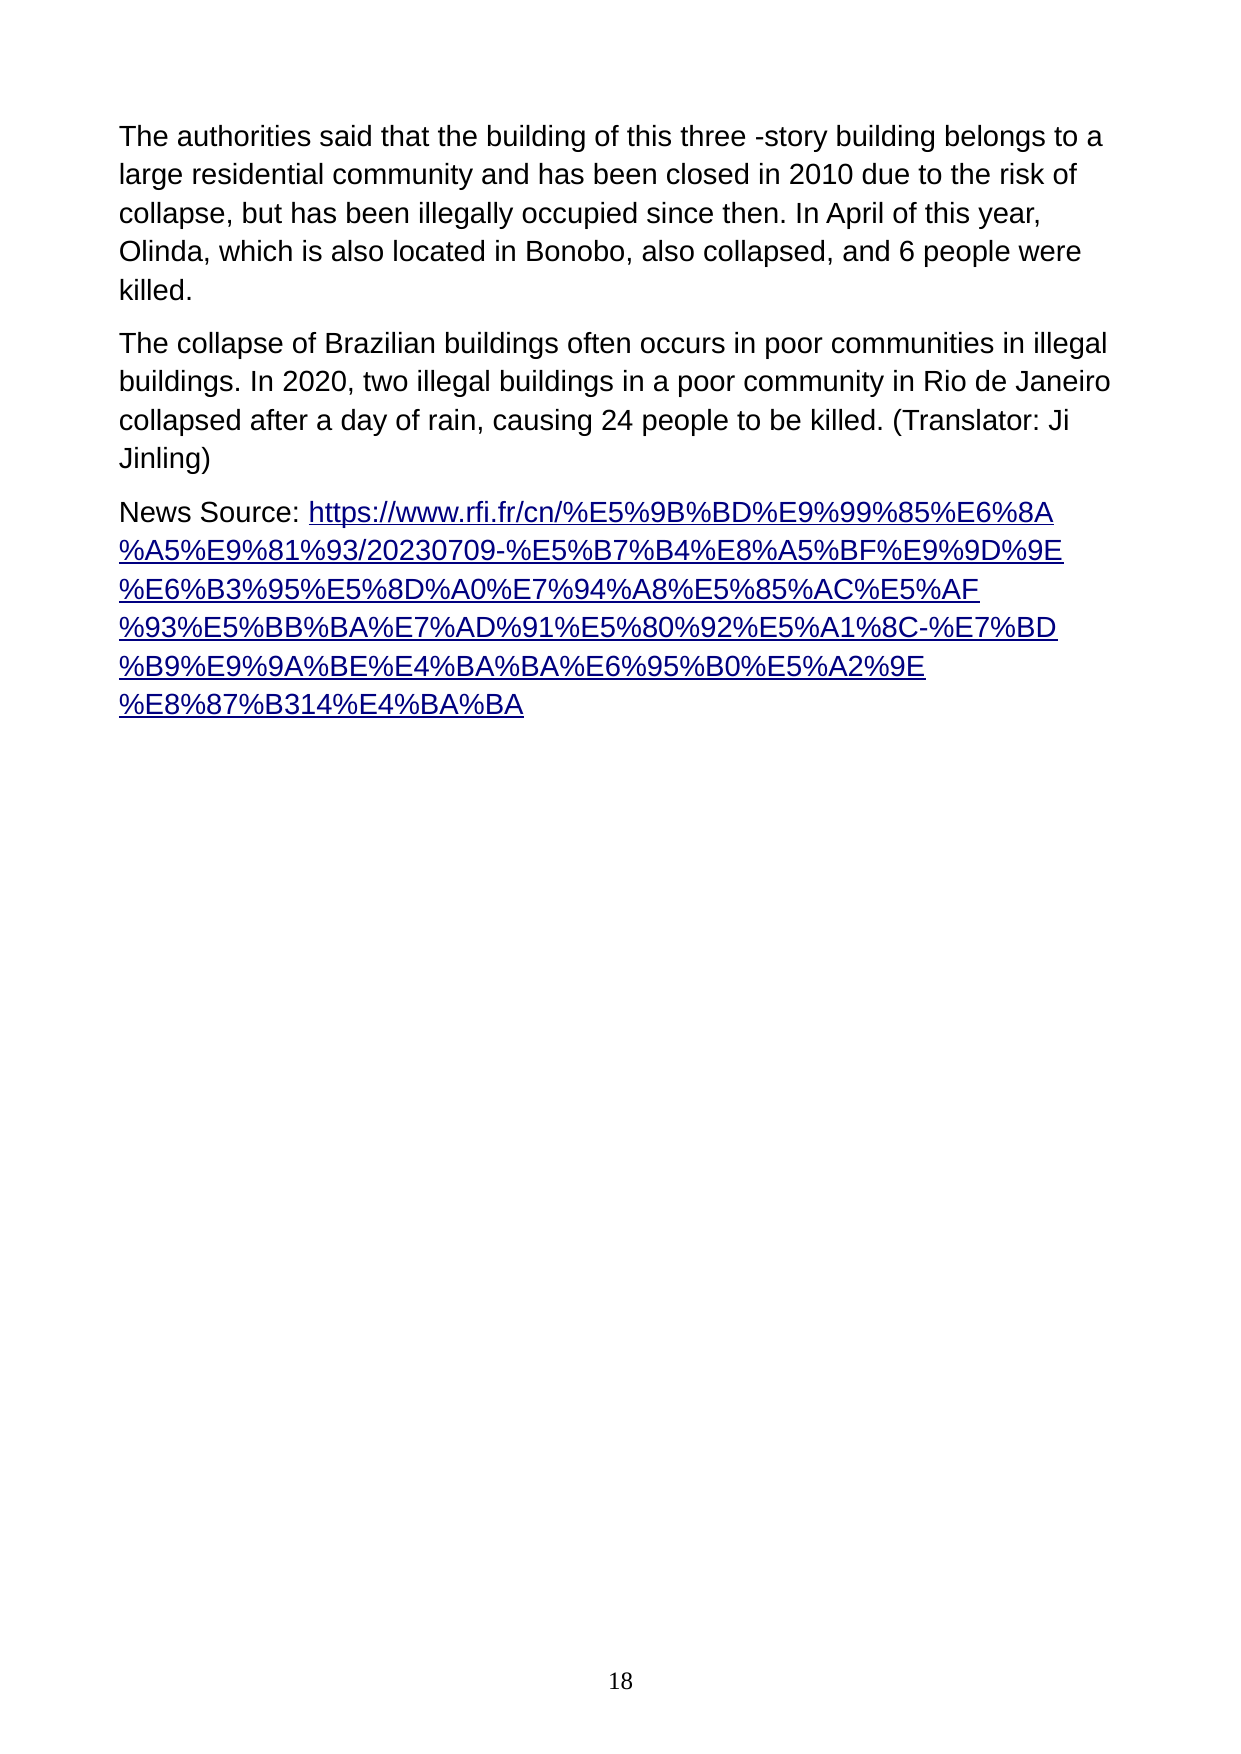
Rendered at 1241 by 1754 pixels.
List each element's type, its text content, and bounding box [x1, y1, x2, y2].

text The authorities said that the building of this three -story building belongs to a large residential community and has been closed in 2010 due to the risk of collapse, but has been illegally occupied since then. In April of this year, Olinda, which is also located in Bonobo, also collapsed, and 6 people were killed. [118, 118, 1122, 306]
text News Source: https://www.rfi.fr/cn/%E5%9B%BD%E9%99%85%E6%8A%A5%E9%81%93/20230709-%E5%B7%B4%E8%A5%BF%E9%9D%9E%E6%B3%95%E5%8D%A0%E7%94%A8%E5%85%AC%E5%AF%93%E5%BB%BA%E7%AD%91%E5%80%92%E5%A1%8C-%E7%BD%B9%E9%9A%BE%E4%BA%BA%E6%95%B0%E5%A2%9E%E8%87%B314%E4%BA%BA [118, 494, 1122, 721]
text The collapse of Brazilian buildings often occurs in poor communities in illegal buildings. In 2020, two illegal buildings in a poor community in Rio de Janeiro collapsed after a day of rain, causing 24 people to be killed. (Translator: Ji Jinling) [118, 326, 1122, 475]
